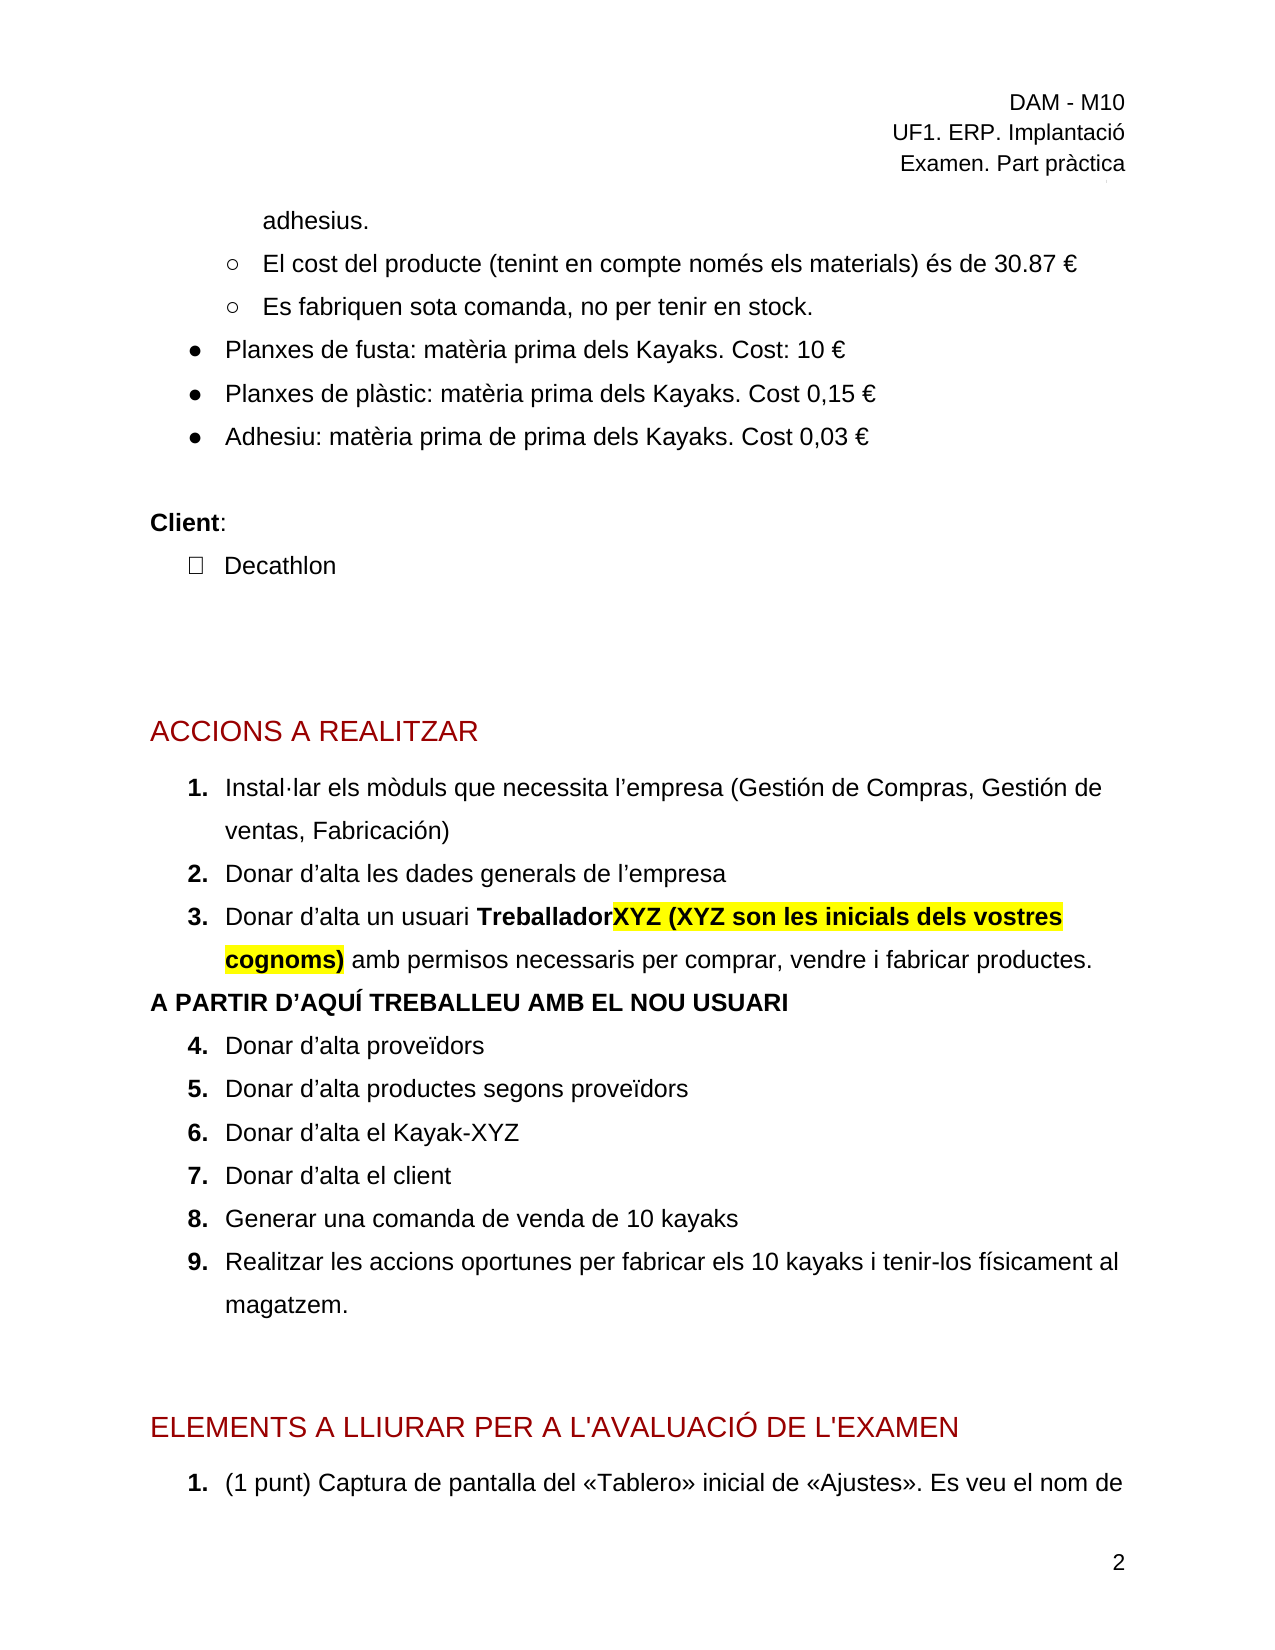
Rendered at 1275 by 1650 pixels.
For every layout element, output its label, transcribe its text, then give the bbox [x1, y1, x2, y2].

list Donar d’alta el client [187, 1161, 1125, 1189]
text Client: [76, 508, 1125, 537]
list Donar d’alta el Kayak-XYZ [187, 1117, 1125, 1146]
list Donar d’alta les dades generals de l’empresa [187, 859, 1125, 887]
list adhesius. [225, 206, 1125, 235]
list Donar d’alta proveïdors [187, 1031, 1125, 1060]
list Donar d’alta productes segons proveïdors [187, 1074, 1125, 1103]
list Realitzar les accions oportunes per fabricar els 10 kayaks i tenir-los físicament al magatzem. [187, 1247, 1125, 1319]
list Planxes de fusta: matèria prima dels Kayaks. Cost: 10 € [187, 336, 1125, 364]
subtitle ACCIONS A REALITZAR [150, 714, 1125, 747]
list El cost del producte (tenint en compte només els materials) és de 30.87 € [225, 249, 1125, 278]
list Adhesiu: matèria prima de prima dels Kayaks. Cost 0,03 € [187, 422, 1125, 451]
list Planxes de plàstic: matèria prima dels Kayaks. Cost 0,15 € [187, 379, 1125, 407]
list Generar una comanda de venda de 10 kayaks [187, 1204, 1125, 1232]
list Decathlon [186, 551, 1125, 580]
list (1 punt) Captura de pantalla del «Tablero» inicial de «Ajustes». Es veu el nom de [187, 1468, 1125, 1497]
text A PARTIR D’AQUÍ TREBALLEU AMB EL NOU USUARI [150, 988, 1125, 1017]
list Donar d’alta un usuari TreballadorXYZ (XYZ son les inicials dels vostres cognoms) amb permisos necessaris per comprar, vendre i fabricar productes. [187, 902, 1125, 974]
list Instal·lar els mòduls que necessita l’empresa (Gestión de Compras, Gestión de ventas, Fabricación) [187, 772, 1125, 844]
list Es fabriquen sota comanda, no per tenir en stock. [225, 292, 1125, 321]
subtitle ELEMENTS A LLIURAR PER A L'AVALUACIÓ DE L'EXAMEN [150, 1409, 1125, 1443]
